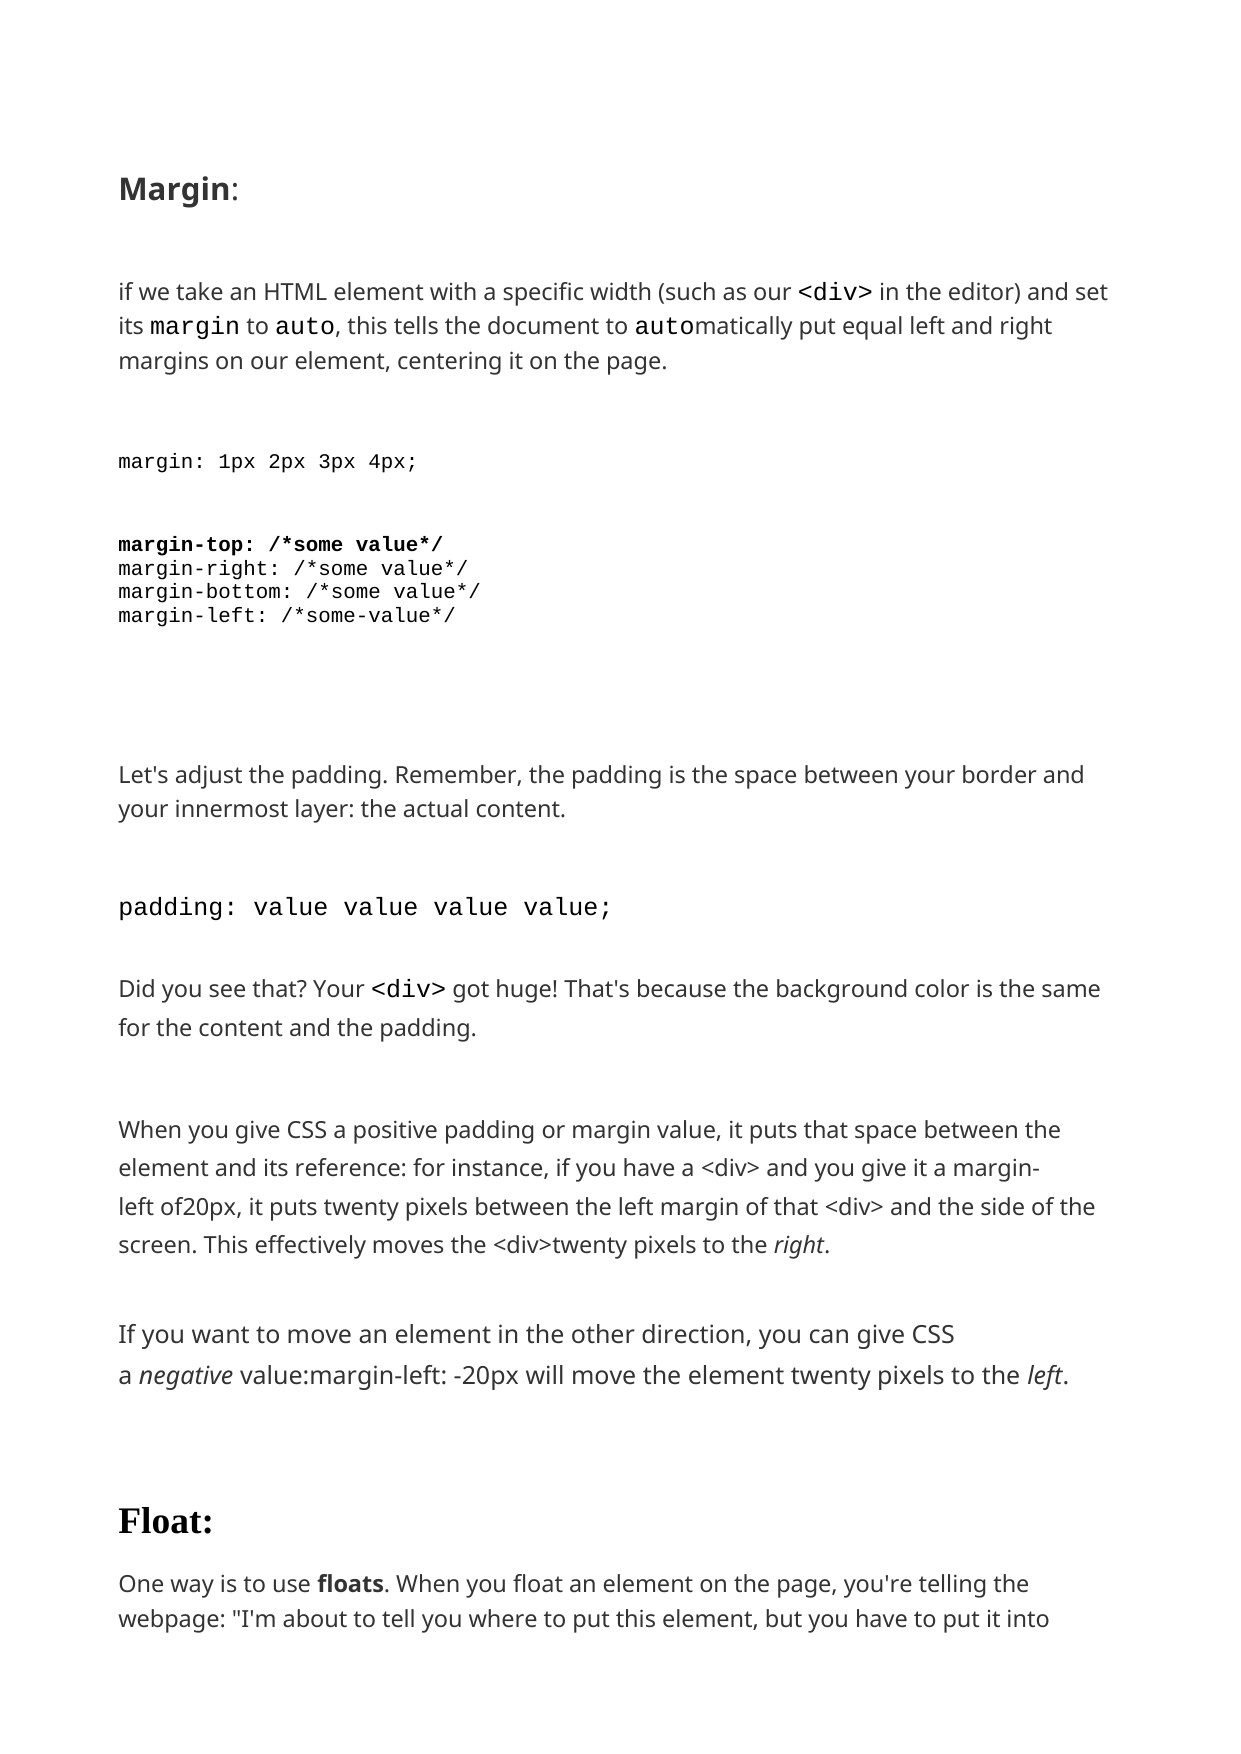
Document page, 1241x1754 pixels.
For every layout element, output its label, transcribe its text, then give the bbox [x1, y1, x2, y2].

text margin-bottom: /*some value*/ [118, 581, 1122, 605]
text margin-left: /*some-value*/ [118, 605, 1122, 628]
text margin: 1px 2px 3px 4px; [118, 440, 1122, 474]
text Did you see that? Your <div> got huge! That's because the background color is the same for the content and the padding. [118, 937, 1122, 1043]
text if we take an HTML element with a specific width (such as our <div> in the editor) and set its margin to auto, this tells the document to automatically put equal left and right margins on our element, centering it on the page. [118, 273, 1122, 376]
text If you want to move an element in the other direction, you can give CSS a negative value:margin-left: -20px will move the element twenty pixels to the left. [118, 1281, 1122, 1392]
text padding: value value value value; [118, 888, 1122, 923]
text One way is to use floats. When you float an element on the page, you're telling the webpage: "I'm about to tell you where to put this element, but you have to put it into [118, 1565, 1122, 1634]
text Let's adjust the padding. Remember, the padding is the space between your border and your innermost layer: the actual content. [118, 756, 1122, 825]
text Margin: [118, 167, 1122, 210]
text Float: [118, 1499, 1122, 1542]
text margin-top: /*some value*/ [118, 523, 1122, 558]
text When you give CSS a positive padding or margin value, it puts that space between the element and its reference: for instance, if you have a <div> and you give it a margin-left of20px, it puts twenty pixels between the left margin of that <div> and the side of the screen. This effectively moves the <div>twenty pixels to the right. [118, 1113, 1122, 1260]
text margin-right: /*some value*/ [118, 558, 1122, 581]
